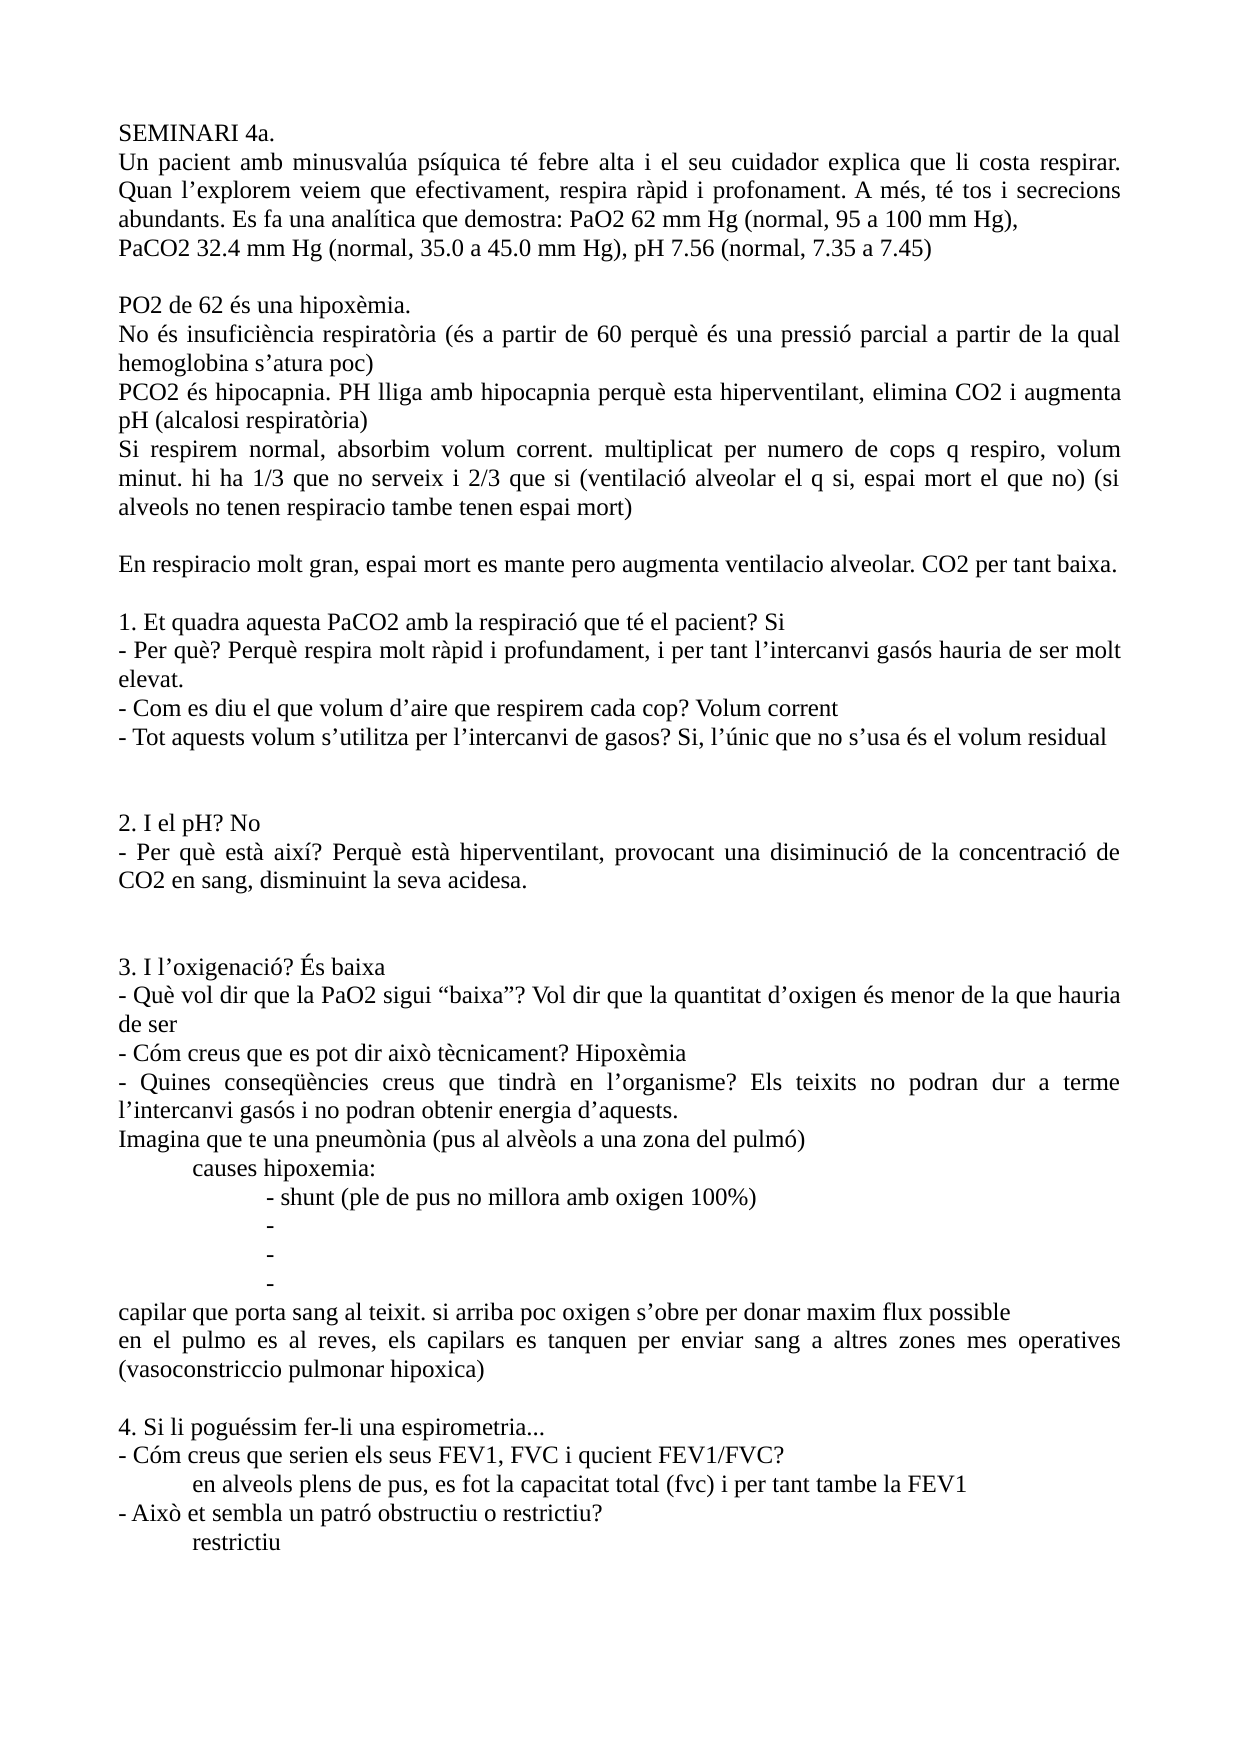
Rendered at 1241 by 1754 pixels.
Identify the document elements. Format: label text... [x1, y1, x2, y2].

text - Quines conseqüències creus que tindrà en l’organisme? Els teixits no podran dur a terme l’intercanvi gasós i no podran obtenir energia d’aquests. [118, 1067, 1122, 1124]
text PO2 de 62 és una hipoxèmia. [118, 291, 1122, 319]
text - Què vol dir que la PaO2 sigui “baixa”? Vol dir que la quantitat d’oxigen és menor de la que hauria de ser [118, 981, 1122, 1038]
text capilar que porta sang al teixit. si arriba poc oxigen s’obre per donar maxim flux possible [118, 1297, 1122, 1326]
text 4. Si li poguéssim fer-li una espirometria... [118, 1412, 1122, 1441]
text restrictiu [118, 1527, 1122, 1556]
text - [118, 1211, 1122, 1239]
text - shunt (ple de pus no millora amb oxigen 100%) [118, 1182, 1122, 1211]
text 2. I el pH? No [118, 808, 1122, 837]
text 3. I l’oxigenació? És baixa [118, 952, 1122, 981]
text en alveols plens de pus, es fot la capacitat total (fvc) i per tant tambe la FEV1 [118, 1469, 1122, 1498]
text - [118, 1268, 1122, 1297]
text en el pulmo es al reves, els capilars es tanquen per enviar sang a altres zones mes operatives (vasoconstriccio pulmonar hipoxica) [118, 1326, 1122, 1383]
text - Cóm creus que serien els seus FEV1, FVC i qucient FEV1/FVC? [118, 1441, 1122, 1469]
text - Tot aquests volum s’utilitza per l’intercanvi de gasos? Si, l’únic que no s’usa és el volum residual [118, 722, 1122, 751]
text - Això et sembla un patró obstructiu o restrictiu? [118, 1498, 1122, 1527]
text - Per què està així? Perquè està hiperventilant, provocant una disiminució de la concentració de CO2 en sang, disminuint la seva acidesa. [118, 837, 1122, 894]
text causes hipoxemia: [118, 1153, 1122, 1182]
text - Cóm creus que es pot dir això tècnicament? Hipoxèmia [118, 1038, 1122, 1067]
text - [118, 1239, 1122, 1268]
text Imagina que te una pneumònia (pus al alvèols a una zona del pulmó) [118, 1124, 1122, 1153]
text En respiracio molt gran, espai mort es mante pero augmenta ventilacio alveolar. CO2 per tant baixa. [118, 549, 1122, 578]
text Si respirem normal, absorbim volum corrent. multiplicat per numero de cops q respiro, volum minut. hi ha 1/3 que no serveix i 2/3 que si (ventilació alveolar el q si, espai mort el que no) (si alveols no tenen respiracio tambe tenen espai mort) [118, 434, 1122, 521]
text SEMINARI 4a. [118, 118, 1122, 147]
text PCO2 és hipocapnia. PH lliga amb hipocapnia perquè esta hiperventilant, elimina CO2 i augmenta pH (alcalosi respiratòria) [118, 377, 1122, 434]
text Un pacient amb minusvalúa psíquica té febre alta i el seu cuidador explica que li costa respirar. Quan l’explorem veiem que efectivament, respira ràpid i profonament. A més, té tos i secrecions abundants. Es fa una analítica que demostra: PaO2 62 mm Hg (normal, 95 a 100 mm Hg), [118, 147, 1122, 233]
text No és insuficiència respiratòria (és a partir de 60 perquè és una pressió parcial a partir de la qual hemoglobina s’atura poc) [118, 319, 1122, 377]
text PaCO2 32.4 mm Hg (normal, 35.0 a 45.0 mm Hg), pH 7.56 (normal, 7.35 a 7.45) [118, 233, 1122, 262]
text - Per què? Perquè respira molt ràpid i profundament, i per tant l’intercanvi gasós hauria de ser molt elevat. [118, 636, 1122, 693]
text 1. Et quadra aquesta PaCO2 amb la respiració que té el pacient? Si [118, 607, 1122, 636]
text - Com es diu el que volum d’aire que respirem cada cop? Volum corrent [118, 693, 1122, 722]
